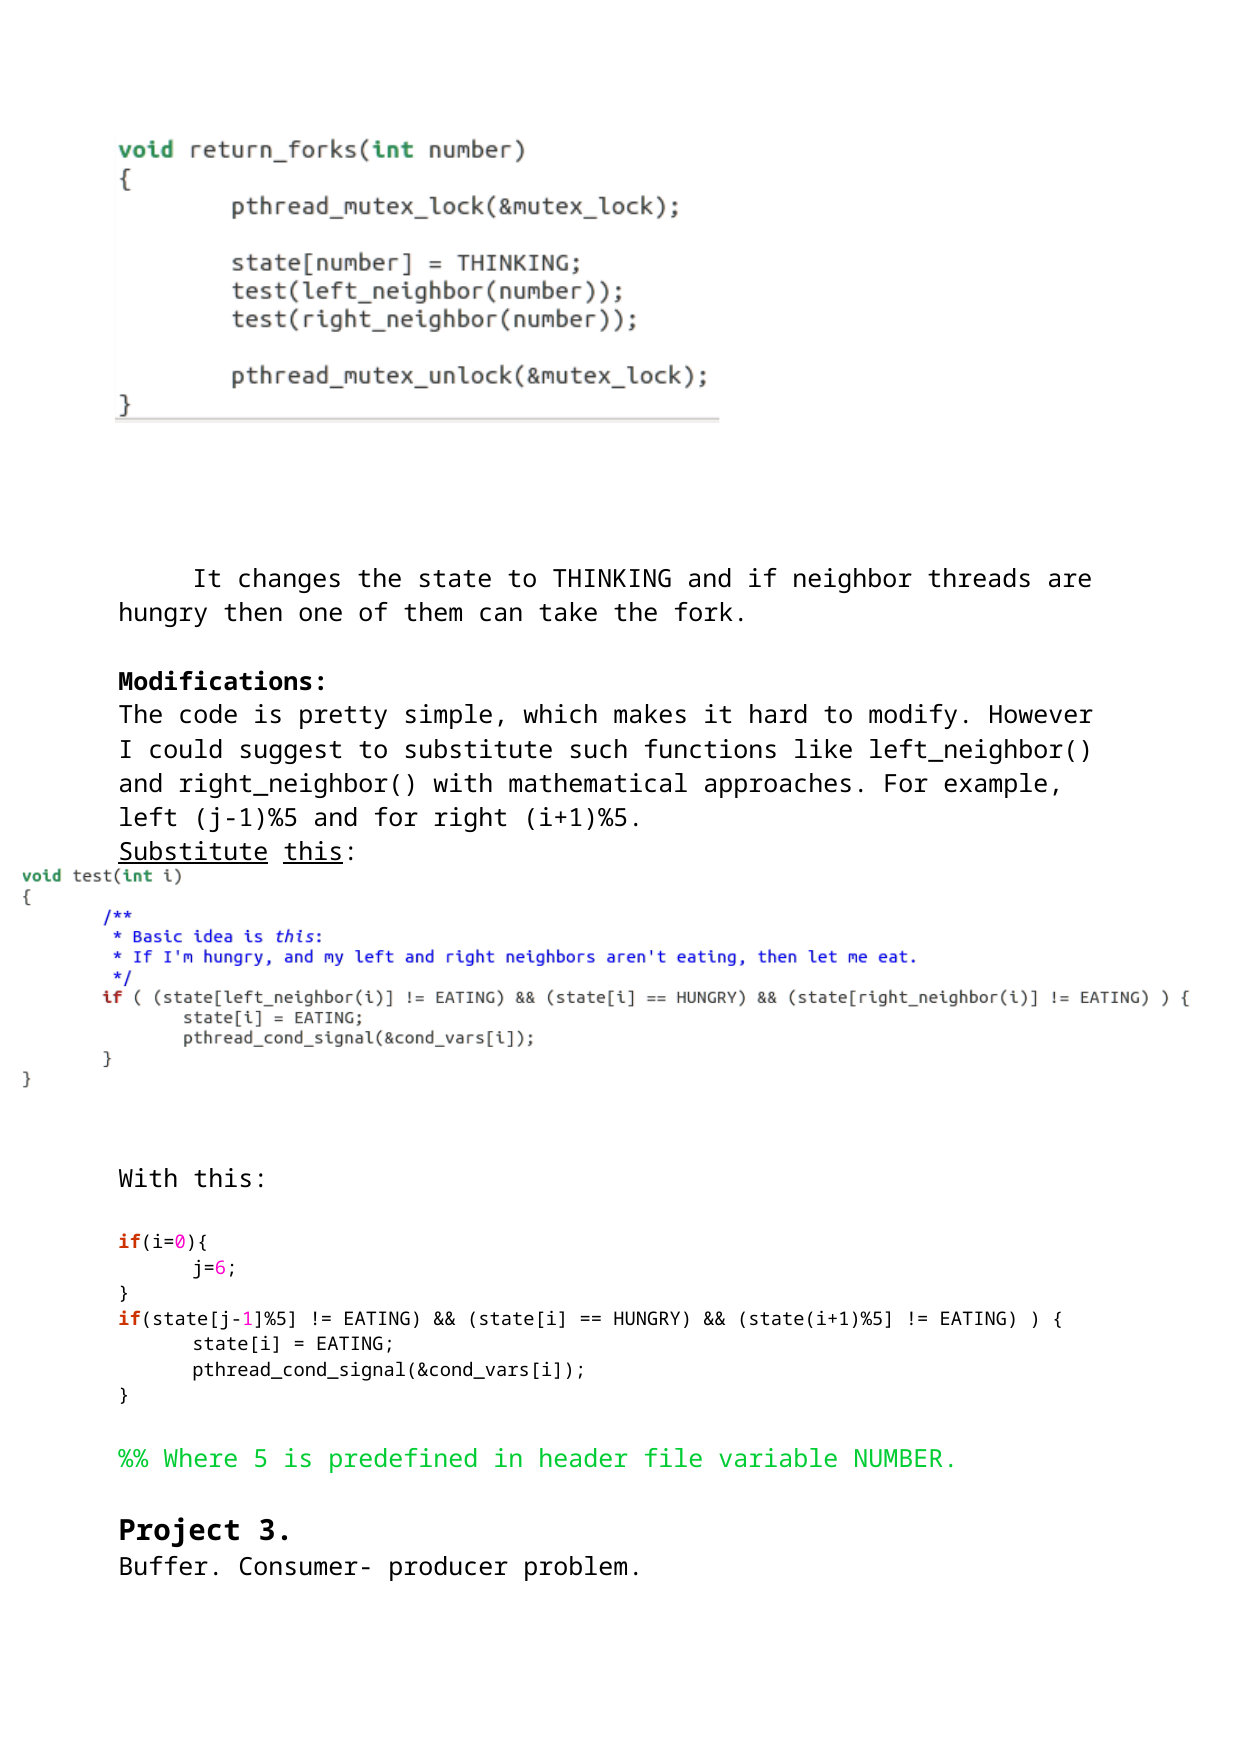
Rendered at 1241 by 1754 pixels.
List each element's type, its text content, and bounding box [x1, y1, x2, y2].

text state[i] = EATING; [118, 1331, 1122, 1356]
text It changes the state to THINKING and if neighbor threads are hungry then one of them can take the fork. [118, 561, 1122, 629]
text pthread_cond_signal(&cond_vars[i]); [118, 1356, 1122, 1382]
text } [118, 1382, 1122, 1407]
text Modifications: [118, 663, 1122, 697]
text } [118, 1279, 1122, 1305]
text if(i=0){ [118, 1228, 1122, 1254]
text %% Where 5 is predefined in header file variable NUMBER. [118, 1441, 1122, 1475]
text Buffer. Consumer- producer problem. [118, 1549, 1122, 1583]
text Substitute this: [118, 833, 1122, 867]
picture [22, 867, 1195, 1093]
text Project 3. [118, 1509, 1122, 1549]
text if(state[j-1]%5] != EATING) && (state[i] == HUNGRY) && (state(i+1)%5] != EATING) ) { [118, 1305, 1122, 1331]
picture [114, 136, 720, 423]
text With this: [118, 1160, 1122, 1194]
text j=6; [118, 1254, 1122, 1279]
text The code is pretty simple, which makes it hard to modify. However I could suggest to substitute such functions like left_neighbor() and right_neighbor() with mathematical approaches. For example, left (j-1)%5 and for right (i+1)%5. [118, 697, 1122, 833]
